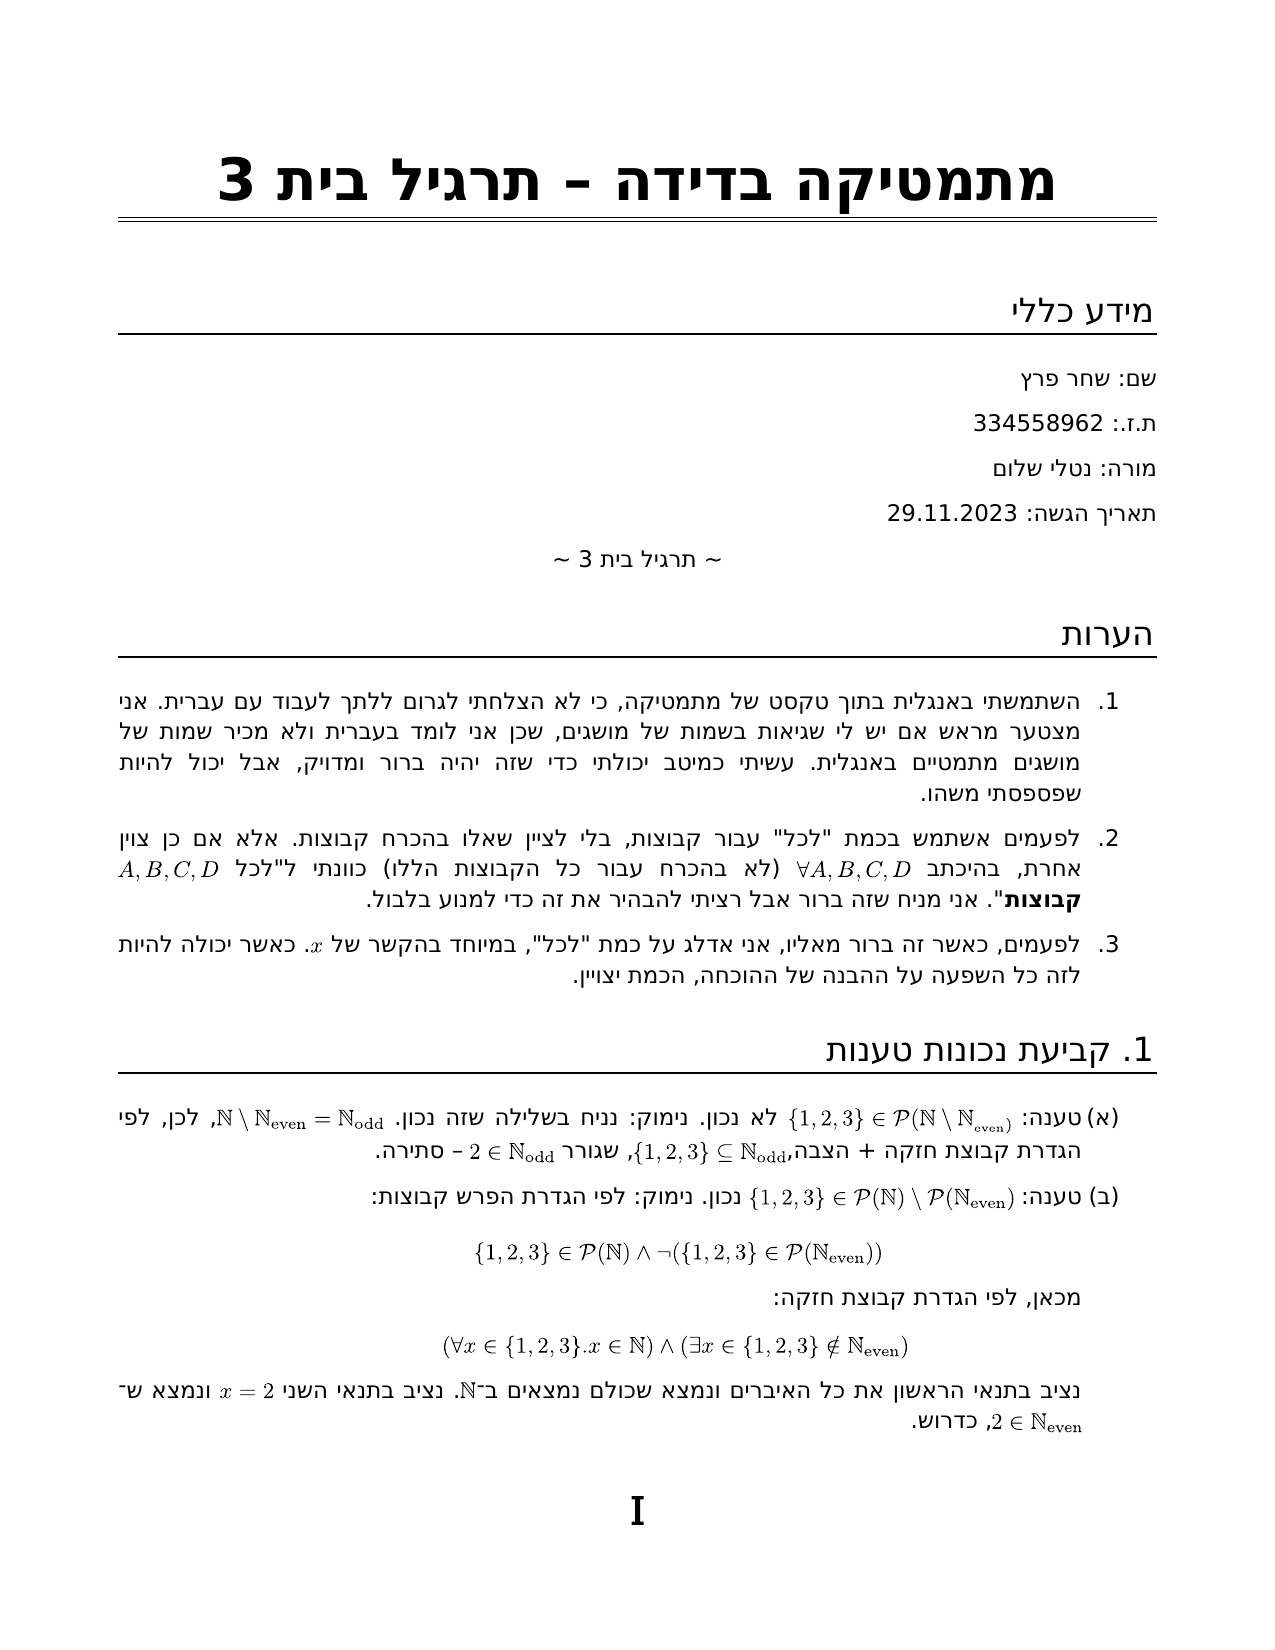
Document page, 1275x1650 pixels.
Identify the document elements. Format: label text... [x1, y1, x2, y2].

title מתמטיקה בדידה – תרגיל בית 3 [118, 143, 1157, 217]
subtitle מידע כללי [118, 288, 1157, 333]
list מכאן, לפי הגדרת קבוצת חזקה: [118, 1284, 1119, 1311]
subtitle 1. קביעת נכונות טענות [118, 1027, 1157, 1072]
subtitle הערות [118, 611, 1157, 656]
list לפעמים, כאשר זה ברור מאליו, אני אדלג על כמת "לכל", במיוחד בהקשר של . כאשר יכולה להיות לזה כל השפעה על ההבנה של ההוכחה, הכמת יצויין. [118, 931, 1119, 989]
list נציב בתנאי הראשון את כל האיברים ונמצא שכולם נמצאים ב־. נציב בתנאי השני ונמצא ש־, כדרוש. [118, 1377, 1119, 1434]
text ~ תרגיל בית 3 ~ [118, 546, 1157, 572]
text מורה: נטלי שלום [118, 455, 1157, 482]
text ת.ז.: 334558962 [118, 410, 1157, 437]
list טענה: נכון. נימוק: לפי הגדרת הפרש קבוצות: [118, 1183, 1119, 1210]
text שם: שחר פרץ [118, 365, 1157, 392]
list לפעמים אשתמש בכמת "לכל" עבור קבוצות, בלי לציין שאלו בהכרח קבוצות. אלא אם כן צוין אחרת, בהיכתב (לא בהכרח עבור כל הקבוצות הללו) כוונתי ל"לכל קבוצות". אני מניח שזה ברור אבל רציתי להבהיר את זה כדי למנוע בלבול. [118, 825, 1119, 913]
list השתמשתי באנגלית בתוך טקסט של מתמטיקה, כי לא הצלחתי לגרום ללתך לעבוד עם עברית. אני מצטער מראש אם יש לי שגיאות בשמות של מושגים, שכן אני לומד בעברית ולא מכיר שמות של מושגים מתמטיים באנגלית. עשיתי כמיטב יכולתי כדי שזה יהיה ברור ומדויק, אבל יכול להיות שפספסתי משהו. [118, 688, 1119, 806]
text תאריך הגשה: 29.11.2023 [118, 501, 1157, 527]
list טענה: לא נכון. נימוק: נניח בשלילה שזה נכון. , לכן, לפי הגדרת קבוצת חזקה + הצבה,, שגורר – סתירה. [118, 1104, 1119, 1165]
